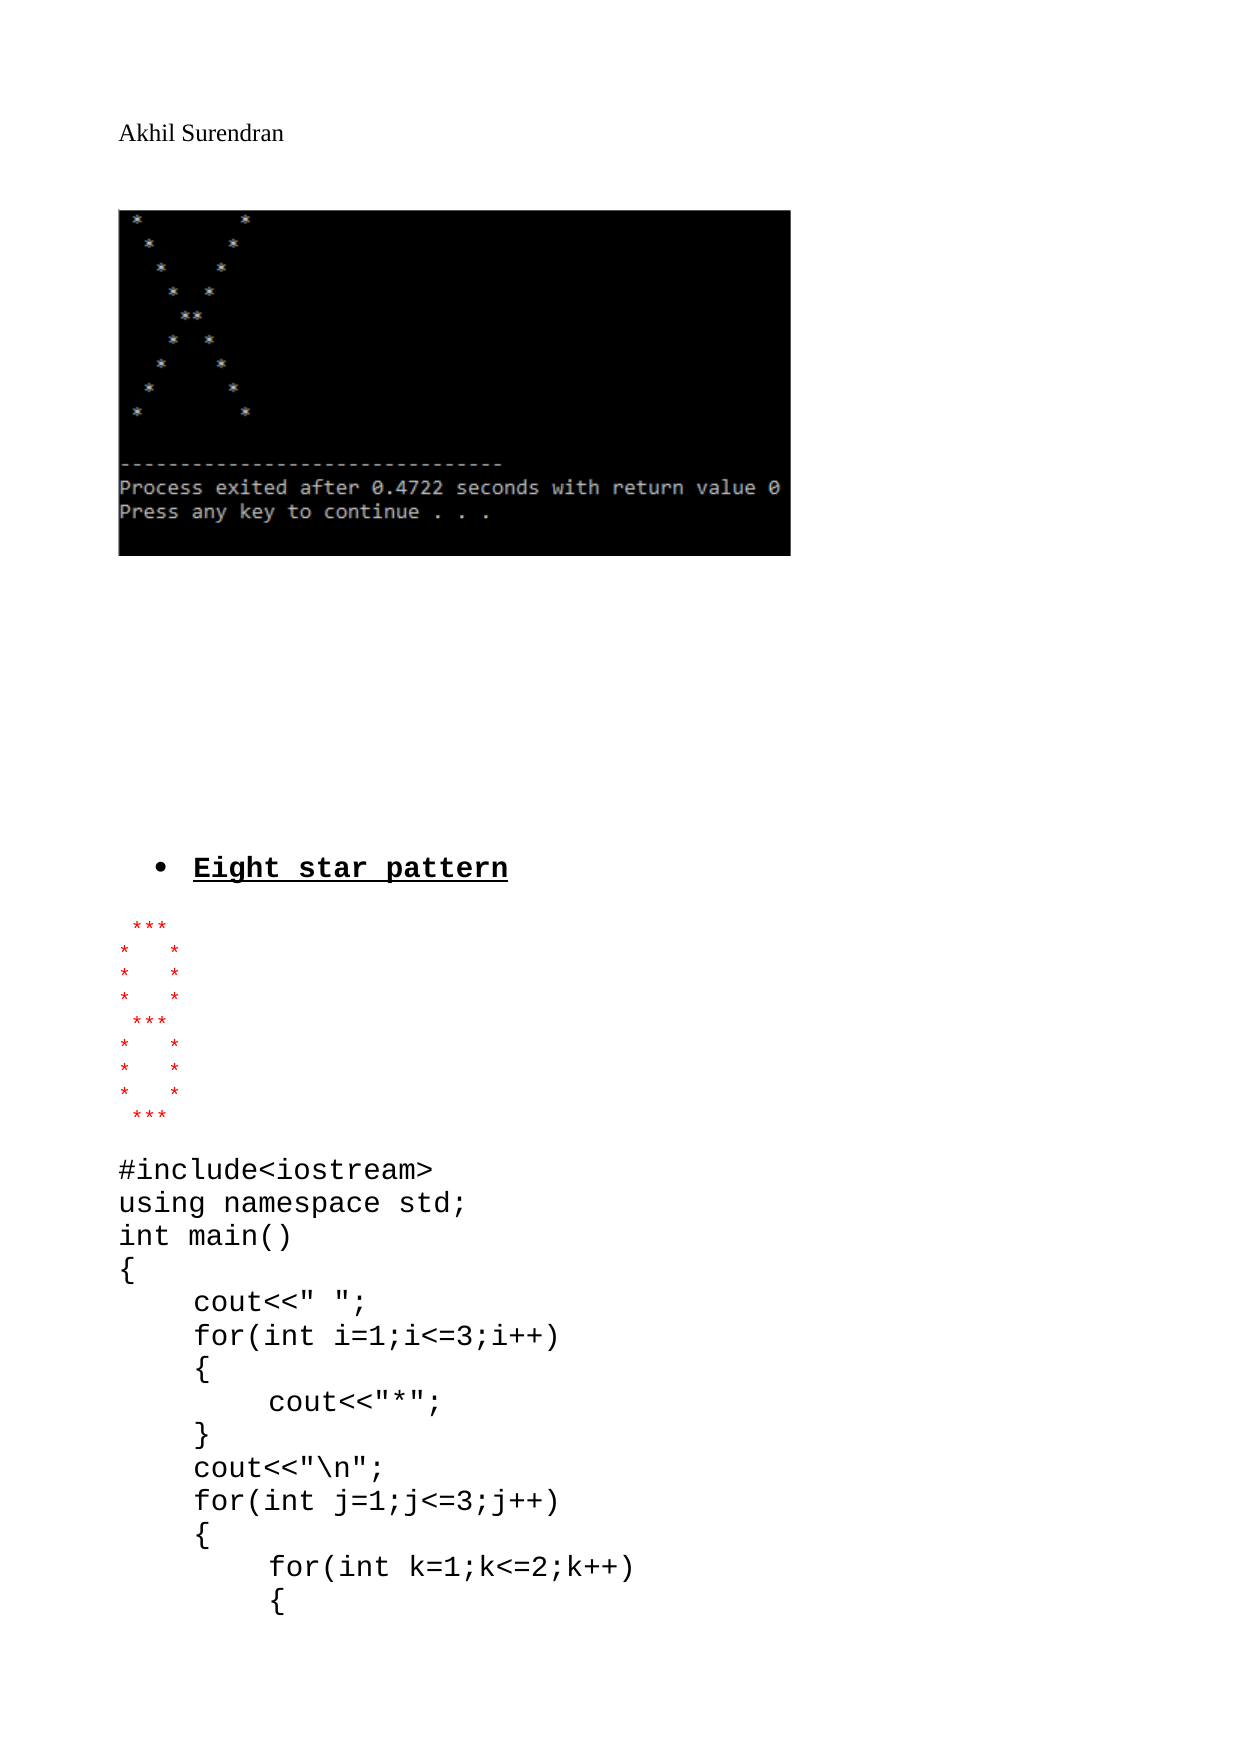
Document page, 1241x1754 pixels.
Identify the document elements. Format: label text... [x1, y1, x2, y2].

text #include<iostream> [118, 1156, 1122, 1188]
text for(int j=1;j<=3;j++) [118, 1486, 1122, 1519]
text cout<<"\n"; [118, 1453, 1122, 1486]
text { [118, 1254, 1122, 1288]
text for(int k=1;k<=2;k++) [118, 1552, 1122, 1585]
text *** [118, 919, 1122, 943]
text for(int i=1;i<=3;i++) [118, 1321, 1122, 1354]
text } [118, 1420, 1122, 1453]
text cout<<" "; [118, 1288, 1122, 1321]
text int main() [118, 1222, 1122, 1254]
text * * [118, 990, 1122, 1014]
text * * [118, 966, 1122, 990]
text * * [118, 943, 1122, 966]
text * * [118, 1061, 1122, 1084]
list Eight star pattern [156, 853, 1122, 886]
text { [118, 1354, 1122, 1387]
text *** [118, 1014, 1122, 1037]
text * * [118, 1037, 1122, 1061]
text *** [118, 1108, 1122, 1132]
text { [118, 1585, 1122, 1618]
text cout<<"*"; [118, 1387, 1122, 1420]
text using namespace std; [118, 1188, 1122, 1222]
text * * [118, 1084, 1122, 1108]
text { [118, 1519, 1122, 1552]
